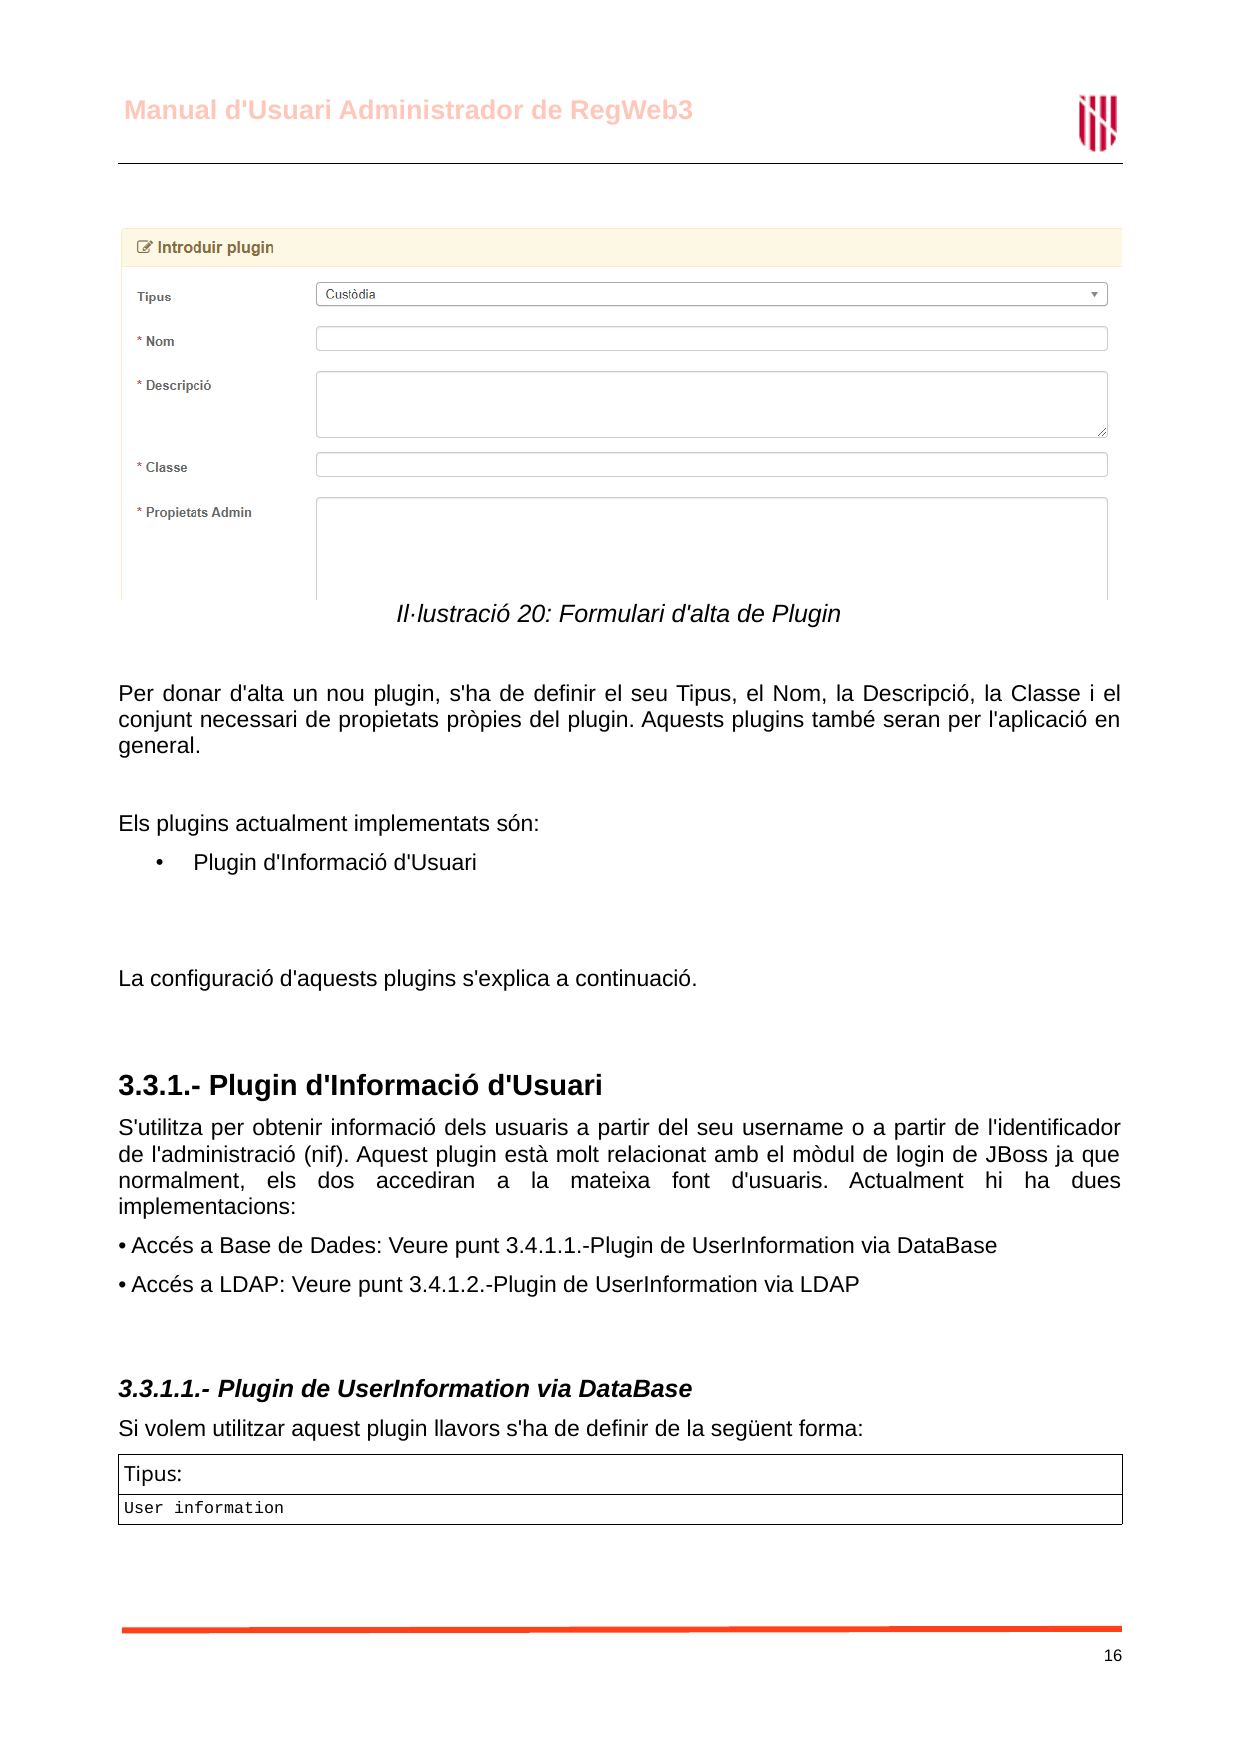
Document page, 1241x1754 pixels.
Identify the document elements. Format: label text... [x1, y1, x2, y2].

text • Accés a Base de Dades: Veure punt 3.4.1.1.-Plugin de UserInformation via DataBase [118, 1232, 1122, 1258]
table_cell User information [119, 1495, 1122, 1524]
subtitle Plugin d'Informació d'Usuari [118, 1068, 1122, 1102]
subtitle Plugin de UserInformation via DataBase [118, 1374, 1122, 1402]
text Els plugins actualment implementats són: [118, 810, 1122, 836]
picture [118, 223, 1123, 600]
text • Accés a LDAP: Veure punt 3.4.1.2.-Plugin de UserInformation via LDAP [118, 1271, 1122, 1297]
list Plugin d'Informació d'Usuari [156, 849, 1122, 875]
text Per donar d'alta un nou plugin, s'ha de definir el seu Tipus, el Nom, la Descripció, la Classe i el conjunt necessari de propietats pròpies del plugin. Aquests plugins també seran per l'aplicació en general. [118, 679, 1122, 759]
text Si volem utilitzar aquest plugin llavors s'ha de definir de la següent forma: [118, 1415, 1122, 1441]
table_header Tipus: [119, 1455, 1122, 1494]
text La configuració d'aquests plugins s'explica a continuació. [118, 965, 1122, 992]
picture [1075, 92, 1118, 156]
text Il·lustració 20: Formulari d'alta de Plugin [118, 600, 1122, 628]
text S'utilitza per obtenir informació dels usuaris a partir del seu username o a partir de l'identificador de l'administració (nif). Aquest plugin està molt relacionat amb el mòdul de login de JBoss ja que normalment, els dos accediran a la mateixa font d'usuaris. Actualment hi ha dues implementacions: [118, 1114, 1122, 1219]
